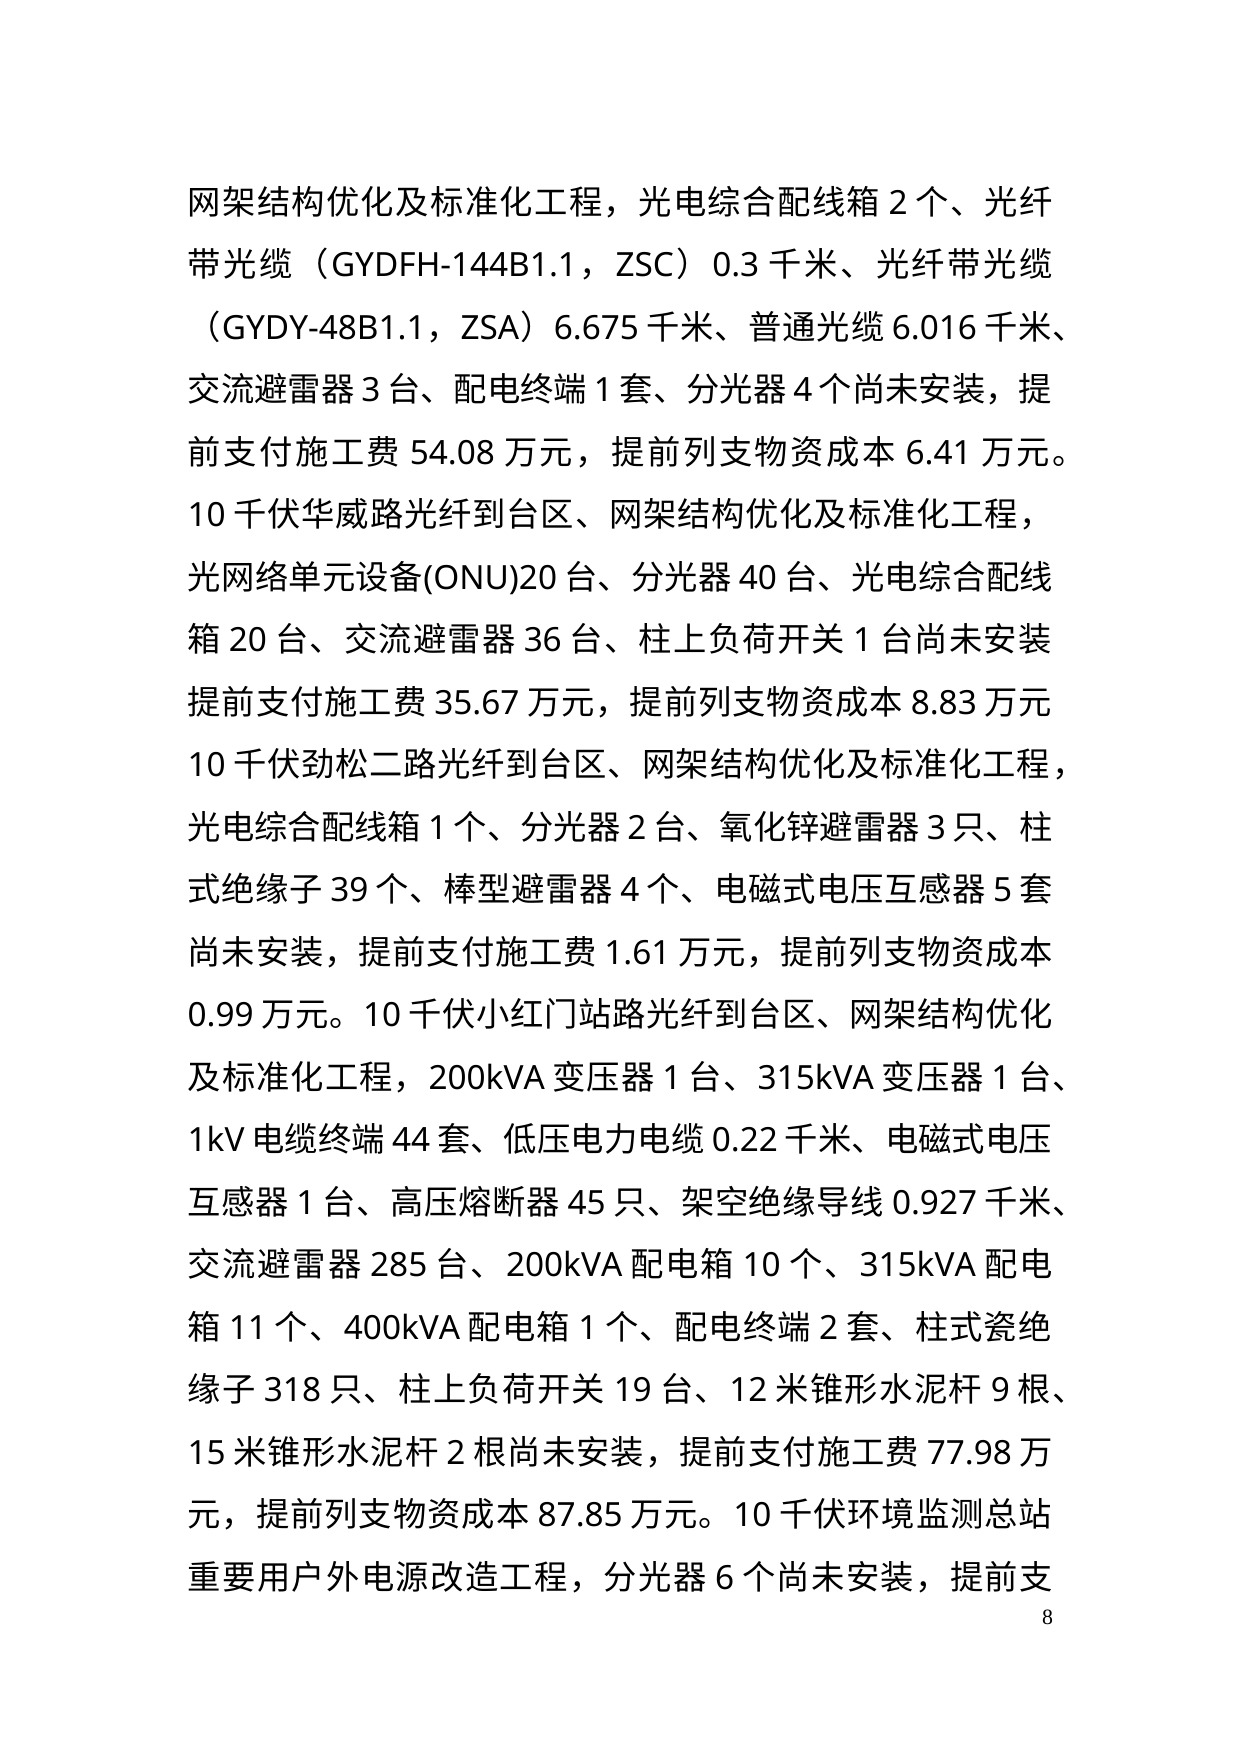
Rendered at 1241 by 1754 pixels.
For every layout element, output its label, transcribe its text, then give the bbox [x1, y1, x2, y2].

text 截至审计日，共计11项工程尚未完工，已提前办理工程结算手续，涉及施工费286.76万元，设备材料费257.5万元，其中：2014年柱上高损变更换工程，环网柜2台、交流避雷器69台、10kV变压器23台、JP柜23台、高压熔断器69只尚未安装，提前支付施工费77.37万元，提前列支物资成本121.59万元。10千伏幸福村路标准化改造工程，负荷开关1台、避雷器3组尚未安装，提前支付施工费18.16万元，提前列支物资成本2.51万元。10千伏安苑路标准化改造工程，交流避雷器9台、避雷器39台、JP柜16面、柱式瓷绝缘子74只、柱上负荷开关10台、12米锥形水泥杆3根尚未安装，提前支付施工费3.67万元，提前列支物资成本24.18万元。10千伏关西路标准化改造工程，240mm2架空绝缘导线4.17千米、95mm2架空绝缘导线 0.179千米、交流避雷器51台、柱式瓷绝缘子43只、15米锥形水泥杆2根尚未安装，提前支付施工费2.89万元，提前列支物资成本3.49万元。10千伏十里堡路光纤到台区、网架结构优化及标准化工程，光电综合配线箱2个、光纤带光缆（GYDFH-144B1.1，ZSC）0.3千米、光纤带光缆（GYDY-48B1.1，ZSA）6.675千米、普通光缆6.016千米、交流避雷器3台、配电终端1套、分光器4个尚未安装，提前支付施工费54.08万元，提前列支物资成本6.41万元。10千伏华威路光纤到台区、网架结构优化及标准化工程，光网络单元设备(ONU)20台、分光器40台、光电综合配线箱20台、交流避雷器36台、柱上负荷开关1台尚未安装，提前支付施工费35.67万元，提前列支物资成本8.83万元。10千伏劲松二路光纤到台区、网架结构优化及标准化工程，光电综合配线箱1个、分光器2台、氧化锌避雷器3只、柱式绝缘子39个、棒型避雷器4个、电磁式电压互感器5套尚未安装，提前支付施工费1.61万元，提前列支物资成本0.99万元。10千伏小红门站路光纤到台区、网架结构优化及标准化工程，200kVA变压器1台、315kVA变压器1台、1kV电缆终端44套、低压电力电缆0.22千米、电磁式电压互感器1台、高压熔断器45只、架空绝缘导线0.927千米、交流避雷器285台、200kVA配电箱10个、315kVA配电箱11个、400kVA配电箱1个、配电终端2套、柱式瓷绝缘子318只、柱上负荷开关19台、12米锥形水泥杆9根、15米锥形水泥杆2根尚未安装，提前支付施工费77.98万元，提前列支物资成本87.85万元。10千伏环境监测总站重要用户外电源改造工程，分光器6个尚未安装，提前支付施工费2.02万元，提前列支物资成本0.03万元。10千伏万通中心一、二路网架结构优化改造工程，光网络单元3台、分光器6台、光电综合配线箱3台尚未安装，提前支付施工费7.28万元，提前列支物资成本1.08万元。10千伏新城国际一，二路网架结构优化工程，光网络单元3个、分光器6个尚未安装，提前支付结算款6.02万元，提前列支物资成本0.52万元。 [187, 158, 1053, 1596]
